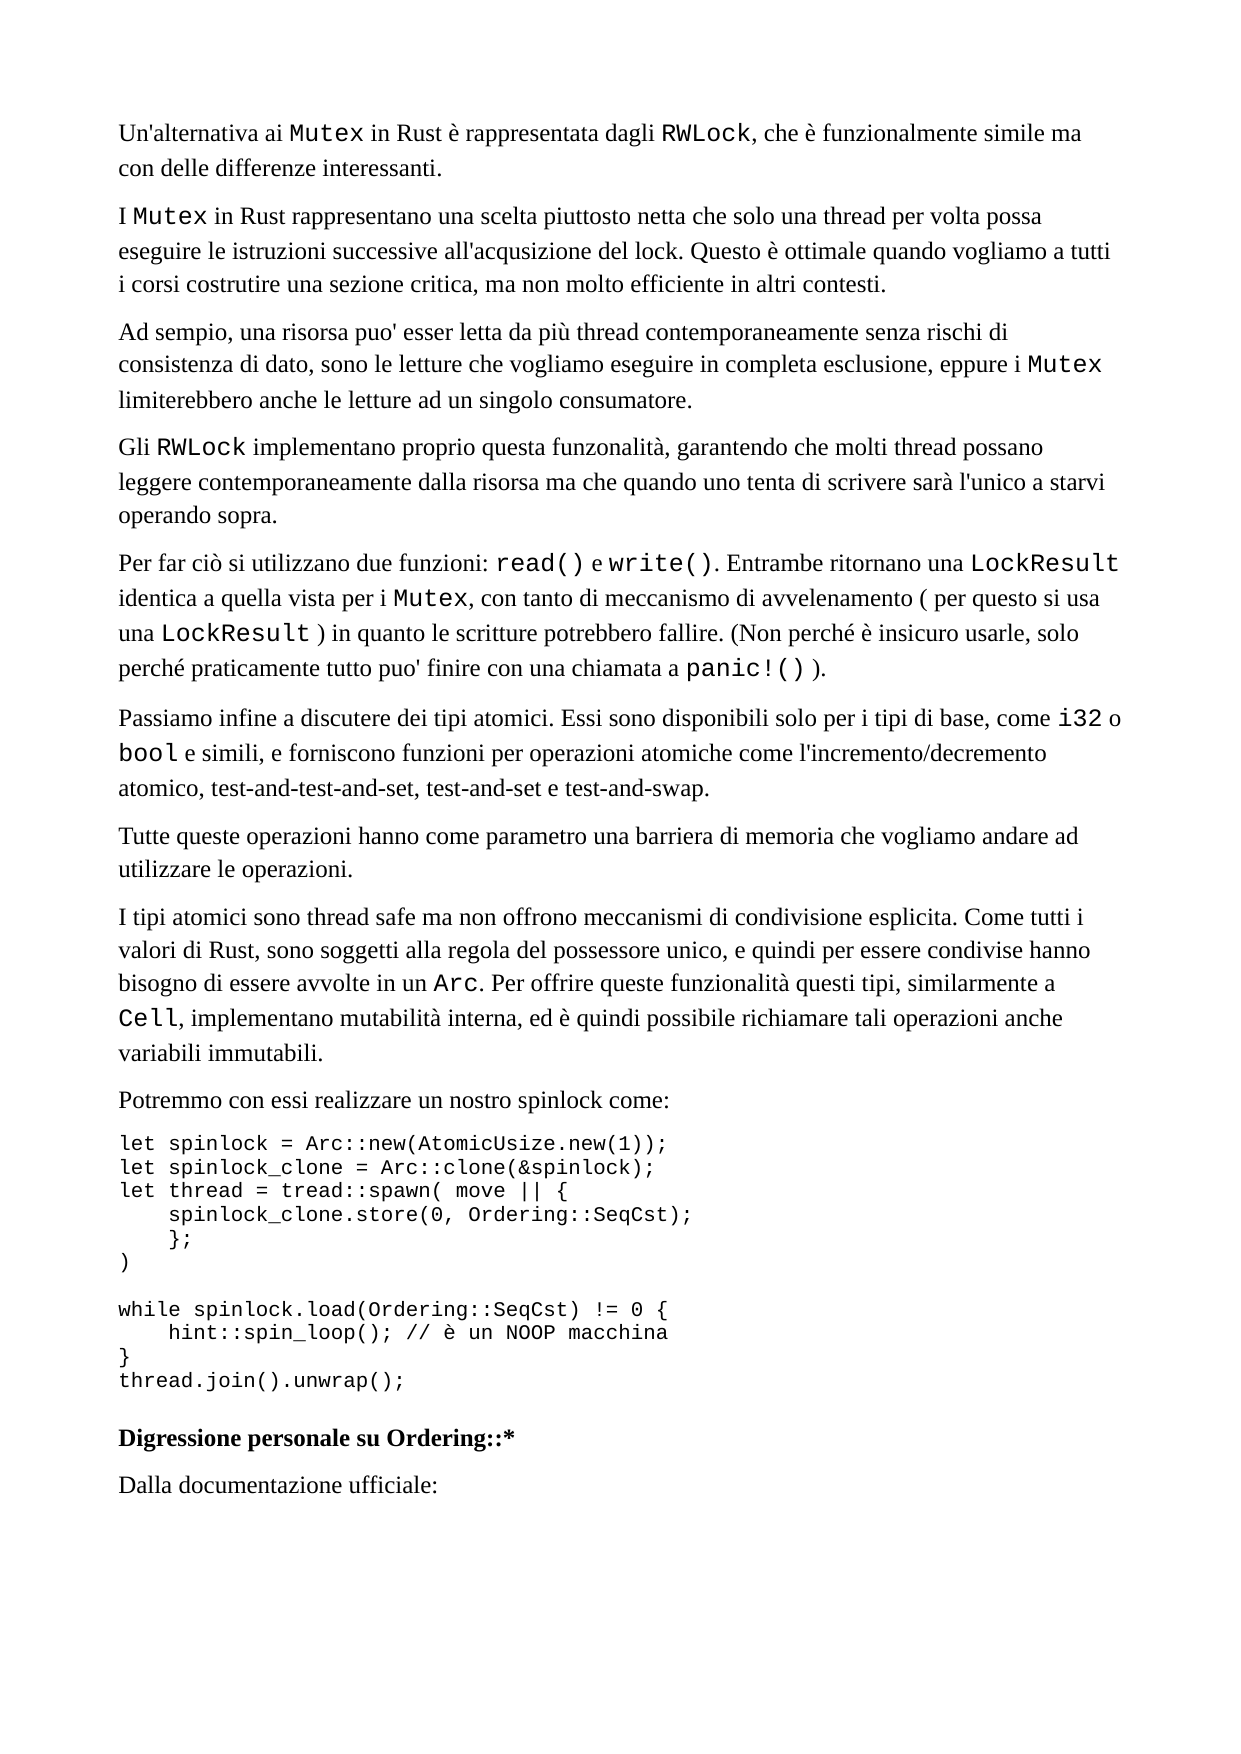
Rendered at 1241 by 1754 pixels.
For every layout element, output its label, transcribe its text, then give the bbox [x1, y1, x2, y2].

text hint::spin_loop(); // è un NOOP macchina [118, 1322, 1122, 1346]
text Potremmo con essi realizzare un nostro spinlock come: [118, 1086, 1122, 1114]
text I tipi atomici sono thread safe ma non offrono meccanismi di condivisione esplicita. Come tutti i valori di Rust, sono soggetti alla regola del possessore unico, e quindi per essere condivise hanno bisogno di essere avvolte in un Arc. Per offrire queste funzionalità questi tipi, similarmente a Cell, implementano mutabilità interna, ed è quindi possibile richiamare tali operazioni anche variabili immutabili. [118, 902, 1122, 1067]
text while spinlock.load(Ordering::SeqCst) != 0 { [118, 1299, 1122, 1322]
text spinlock_clone.store(0, Ordering::SeqCst); [118, 1204, 1122, 1228]
text Tutte queste operazioni hanno come parametro una barriera di memoria che vogliamo andare ad utilizzare le operazioni. [118, 821, 1122, 883]
text let spinlock_clone = Arc::clone(&spinlock); [118, 1157, 1122, 1181]
text Gli RWLock implementano proprio questa funzonalità, garantendo che molti thread possano leggere contemporaneamente dalla risorsa ma che quando uno tenta di scrivere sarà l'unico a starvi operando sopra. [118, 432, 1122, 529]
text Ad sempio, una risorsa puo' esser letta da più thread contemporaneamente senza rischi di consistenza di dato, sono le letture che vogliamo eseguire in completa esclusione, eppure i Mutex limiterebbero anche le letture ad un singolo consumatore. [118, 317, 1122, 413]
text }; [118, 1228, 1122, 1251]
text Dalla documentazione ufficiale: [118, 1470, 1122, 1499]
text ) [118, 1251, 1122, 1275]
text Un'alternativa ai Mutex in Rust è rappresentata dagli RWLock, che è funzionalmente simile ma con delle differenze interessanti. [118, 118, 1122, 182]
text thread.join().unwrap(); [118, 1370, 1122, 1393]
text let spinlock = Arc::new(AtomicUsize.new(1)); [118, 1133, 1122, 1157]
text Digressione personale su Ordering::* [118, 1423, 1122, 1452]
text Passiamo infine a discutere dei tipi atomici. Essi sono disponibili solo per i tipi di base, come i32 o bool e simili, e forniscono funzioni per operazioni atomiche come l'incremento/decremento atomico, test-and-test-and-set, test-and-set e test-and-swap. [118, 703, 1122, 802]
text } [118, 1346, 1122, 1370]
text I Mutex in Rust rappresentano una scelta piuttosto netta che solo una thread per volta possa eseguire le istruzioni successive all'acqusizione del lock. Questo è ottimale quando vogliamo a tutti i corsi costrutire una sezione critica, ma non molto efficiente in altri contesti. [118, 201, 1122, 298]
text Per far ciò si utilizzano due funzioni: read() e write(). Entrambe ritornano una LockResult identica a quella vista per i Mutex, con tanto di meccanismo di avvelenamento ( per questo si usa una LockResult ) in quanto le scritture potrebbero fallire. (Non perché è insicuro usarle, solo perché praticamente tutto puo' finire con una chiamata a panic!() ). [118, 548, 1122, 684]
text let thread = tread::spawn( move || { [118, 1181, 1122, 1204]
